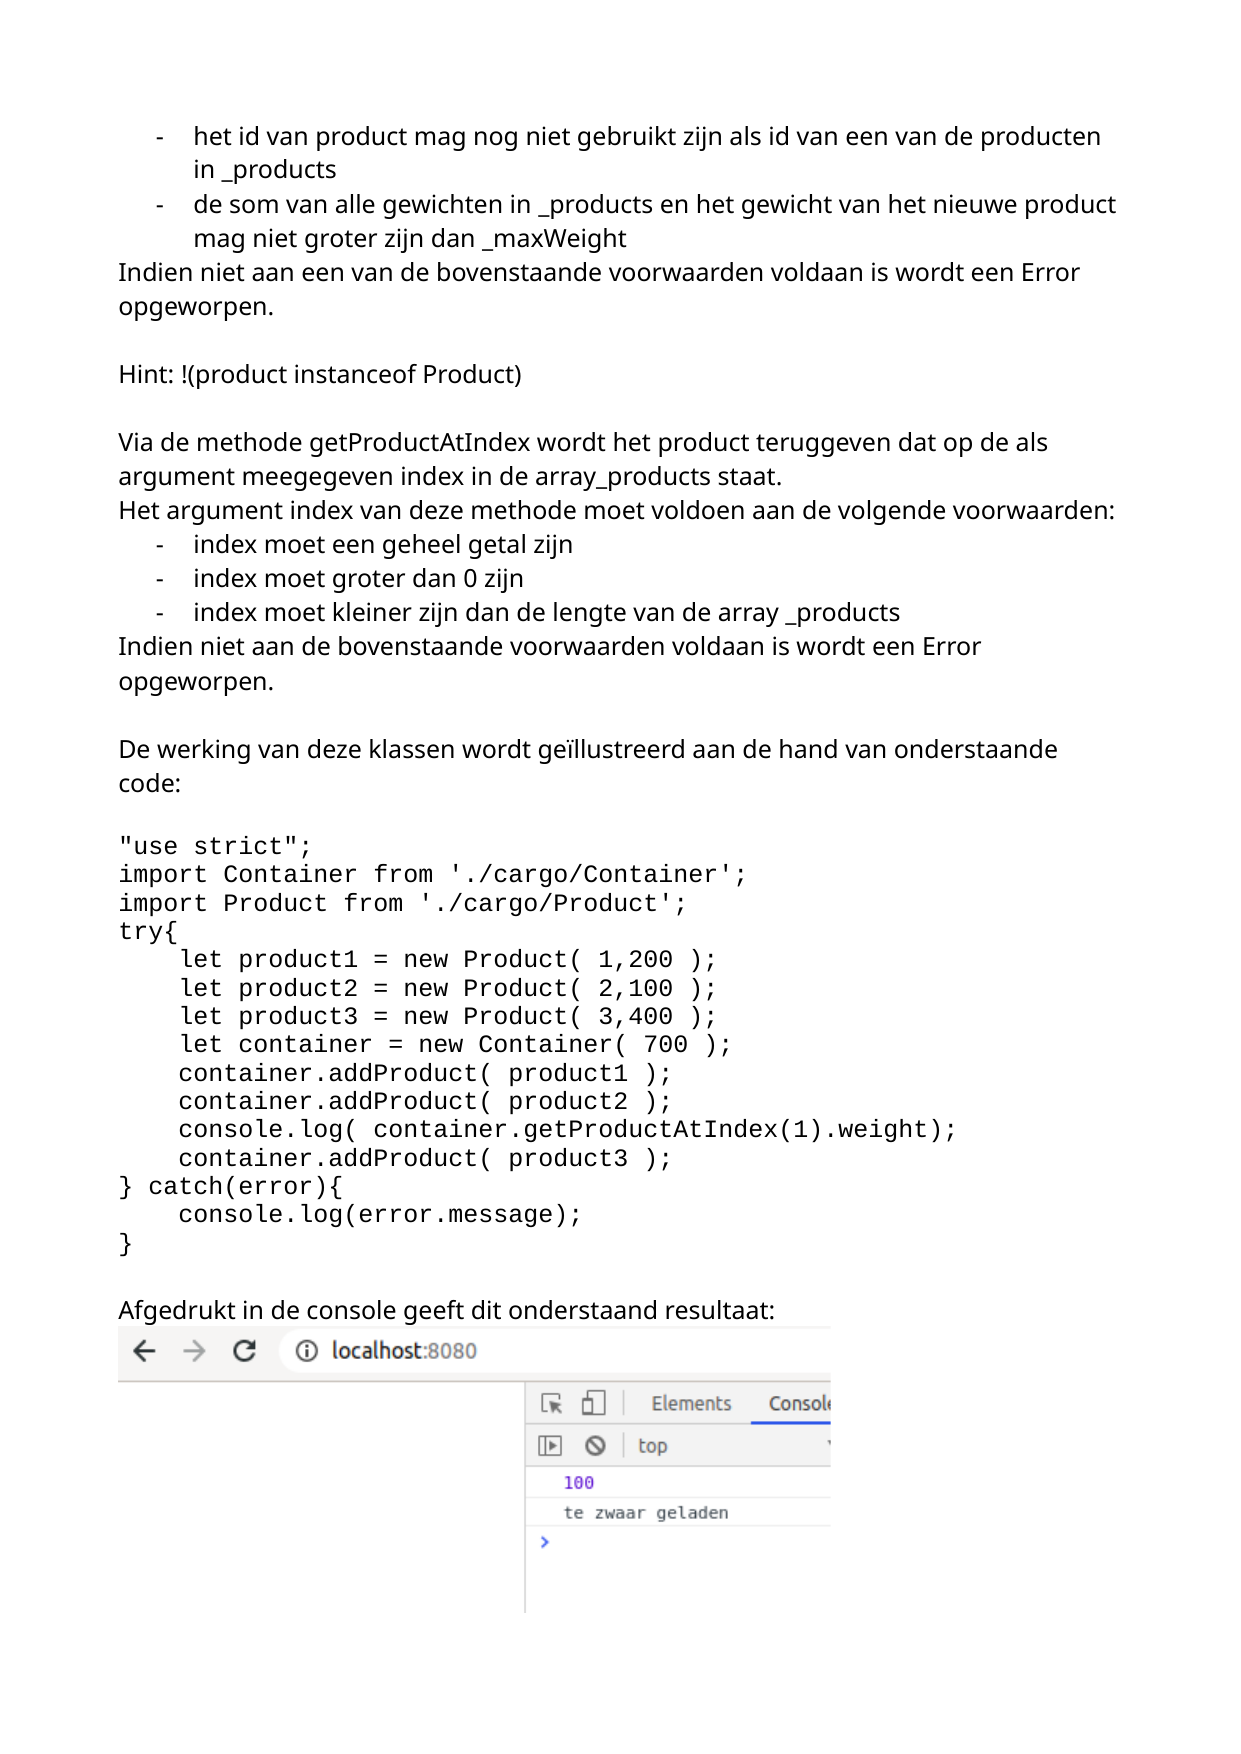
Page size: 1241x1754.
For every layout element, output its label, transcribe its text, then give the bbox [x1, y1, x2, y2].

text let product1 = new Product( 1,200 ); [118, 947, 1122, 975]
text "use strict"; [118, 833, 1122, 862]
text console.log( container.getProductAtIndex(1).weight); [118, 1117, 1122, 1145]
text import Product from './cargo/Product'; [118, 890, 1122, 918]
list index moet een geheel getal zijn [156, 527, 1122, 561]
list index moet kleiner zijn dan de lengte van de array _products [156, 595, 1122, 629]
text let product2 = new Product( 2,100 ); [118, 975, 1122, 1003]
list het id van product mag nog niet gebruikt zijn als id van een van de producten in _products [156, 118, 1122, 186]
picture [118, 1326, 831, 1613]
text container.addProduct( product2 ); [118, 1088, 1122, 1117]
text Afgedrukt in de console geeft dit onderstaand resultaat: [118, 1292, 1122, 1327]
text let product3 = new Product( 3,400 ); [118, 1003, 1122, 1032]
text } catch(error){ [118, 1173, 1122, 1202]
text Via de methode getProductAtIndex wordt het product teruggeven dat op de als argument meegegeven index in de array_products staat. [118, 391, 1122, 493]
text import Container from './cargo/Container'; [118, 862, 1122, 890]
text Indien niet aan de bovenstaande voorwaarden voldaan is wordt een Error opgeworpen. [118, 629, 1122, 697]
text console.log(error.message); [118, 1202, 1122, 1230]
text } [118, 1230, 1122, 1258]
text Hint: !(product instanceof Product) [118, 357, 1122, 391]
text try{ [118, 918, 1122, 947]
list de som van alle gewichten in _products en het gewicht van het nieuwe product mag niet groter zijn dan _maxWeight [156, 186, 1122, 254]
list index moet groter dan 0 zijn [156, 561, 1122, 595]
text container.addProduct( product1 ); [118, 1060, 1122, 1088]
text De werking van deze klassen wordt geïllustreerd aan de hand van onderstaande code: [118, 731, 1122, 799]
text Indien niet aan een van de bovenstaande voorwaarden voldaan is wordt een Error opgeworpen. [118, 254, 1122, 322]
text Het argument index van deze methode moet voldoen aan de volgende voorwaarden: [118, 493, 1122, 527]
text container.addProduct( product3 ); [118, 1145, 1122, 1173]
text let container = new Container( 700 ); [118, 1032, 1122, 1060]
